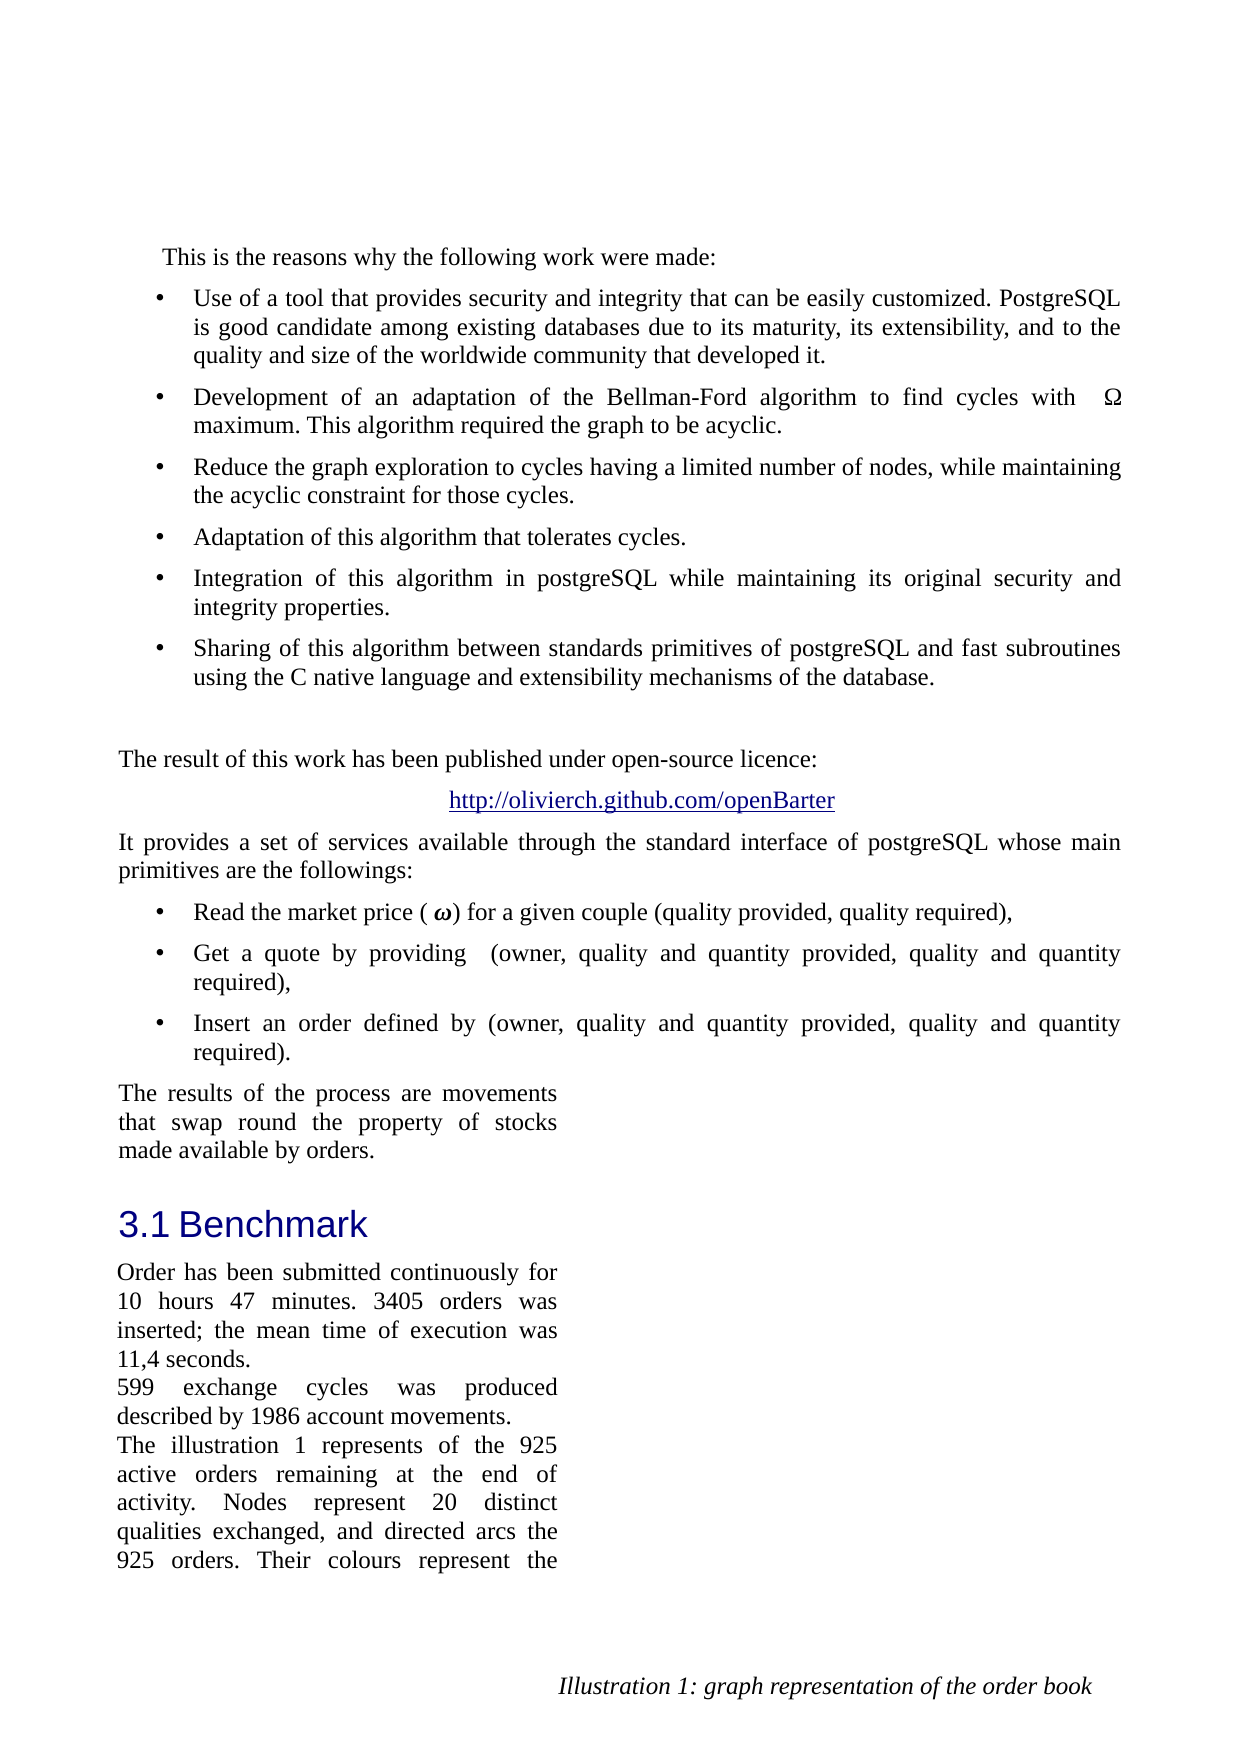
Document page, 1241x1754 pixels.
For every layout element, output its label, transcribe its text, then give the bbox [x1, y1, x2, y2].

list Insert an order defined by (owner, quality and quantity provided, quality and quantity required). [156, 1008, 1122, 1066]
list Use of a tool that provides security and integrity that can be easily customized. PostgreSQL is good candidate among existing databases due to its maturity, its extensibility, and to the quality and size of the worldwide community that developed it. [156, 283, 1122, 369]
list The results of the process are movements that swap round the property of stocks made available by orders. [118, 1078, 1138, 1164]
list Integration of this algorithm in postgreSQL while maintaining its original security and integrity properties. [156, 563, 1122, 621]
list Development of an adaptation of the Bellman-Ford algorithm to find cycles with Ω maximum. This algorithm required the graph to be acyclic. [156, 382, 1122, 439]
list Order has been submitted continuously for 10 hours 47 minutes. 3405 orders was inserted; the mean time of execution was 11,4 seconds. [117, 1257, 558, 1372]
subtitle Benchmark [118, 1202, 558, 1245]
text The illustration 1 represents of the 925 active orders remaining at the end of activity. Nodes represent 20 distinct qualities exchanged, and directed arcs the 925 orders. Their colours represent the [117, 1430, 558, 1574]
text 599 exchange cycles was produced described by 1986 account movements. [117, 1372, 558, 1430]
list Read the market price ( ω) for a given couple (quality provided, quality required), [156, 897, 1122, 926]
text The result of this work has been published under open-source licence: [118, 744, 1122, 773]
text It provides a set of services available through the standard interface of postgreSQL whose main primitives are the followings: [118, 827, 1122, 884]
list Sharing of this algorithm between standards primitives of postgreSQL and fast subroutines using the C native language and extensibility mechanisms of the database. [156, 633, 1122, 691]
list Adaptation of this algorithm that tolerates cycles. [156, 522, 1122, 551]
list Reduce the graph exploration to cycles having a limited number of nodes, while maintaining the acyclic constraint for those cycles. [156, 452, 1122, 509]
text This is the reasons why the following work were made: [118, 242, 1122, 271]
list Get a quote by providing (owner, quality and quantity provided, quality and quantity required), [156, 938, 1122, 996]
list Illustration 1: graph representation of the order book [558, 1094, 1138, 1700]
text http://olivierch.github.com/openBarter [118, 786, 1122, 814]
